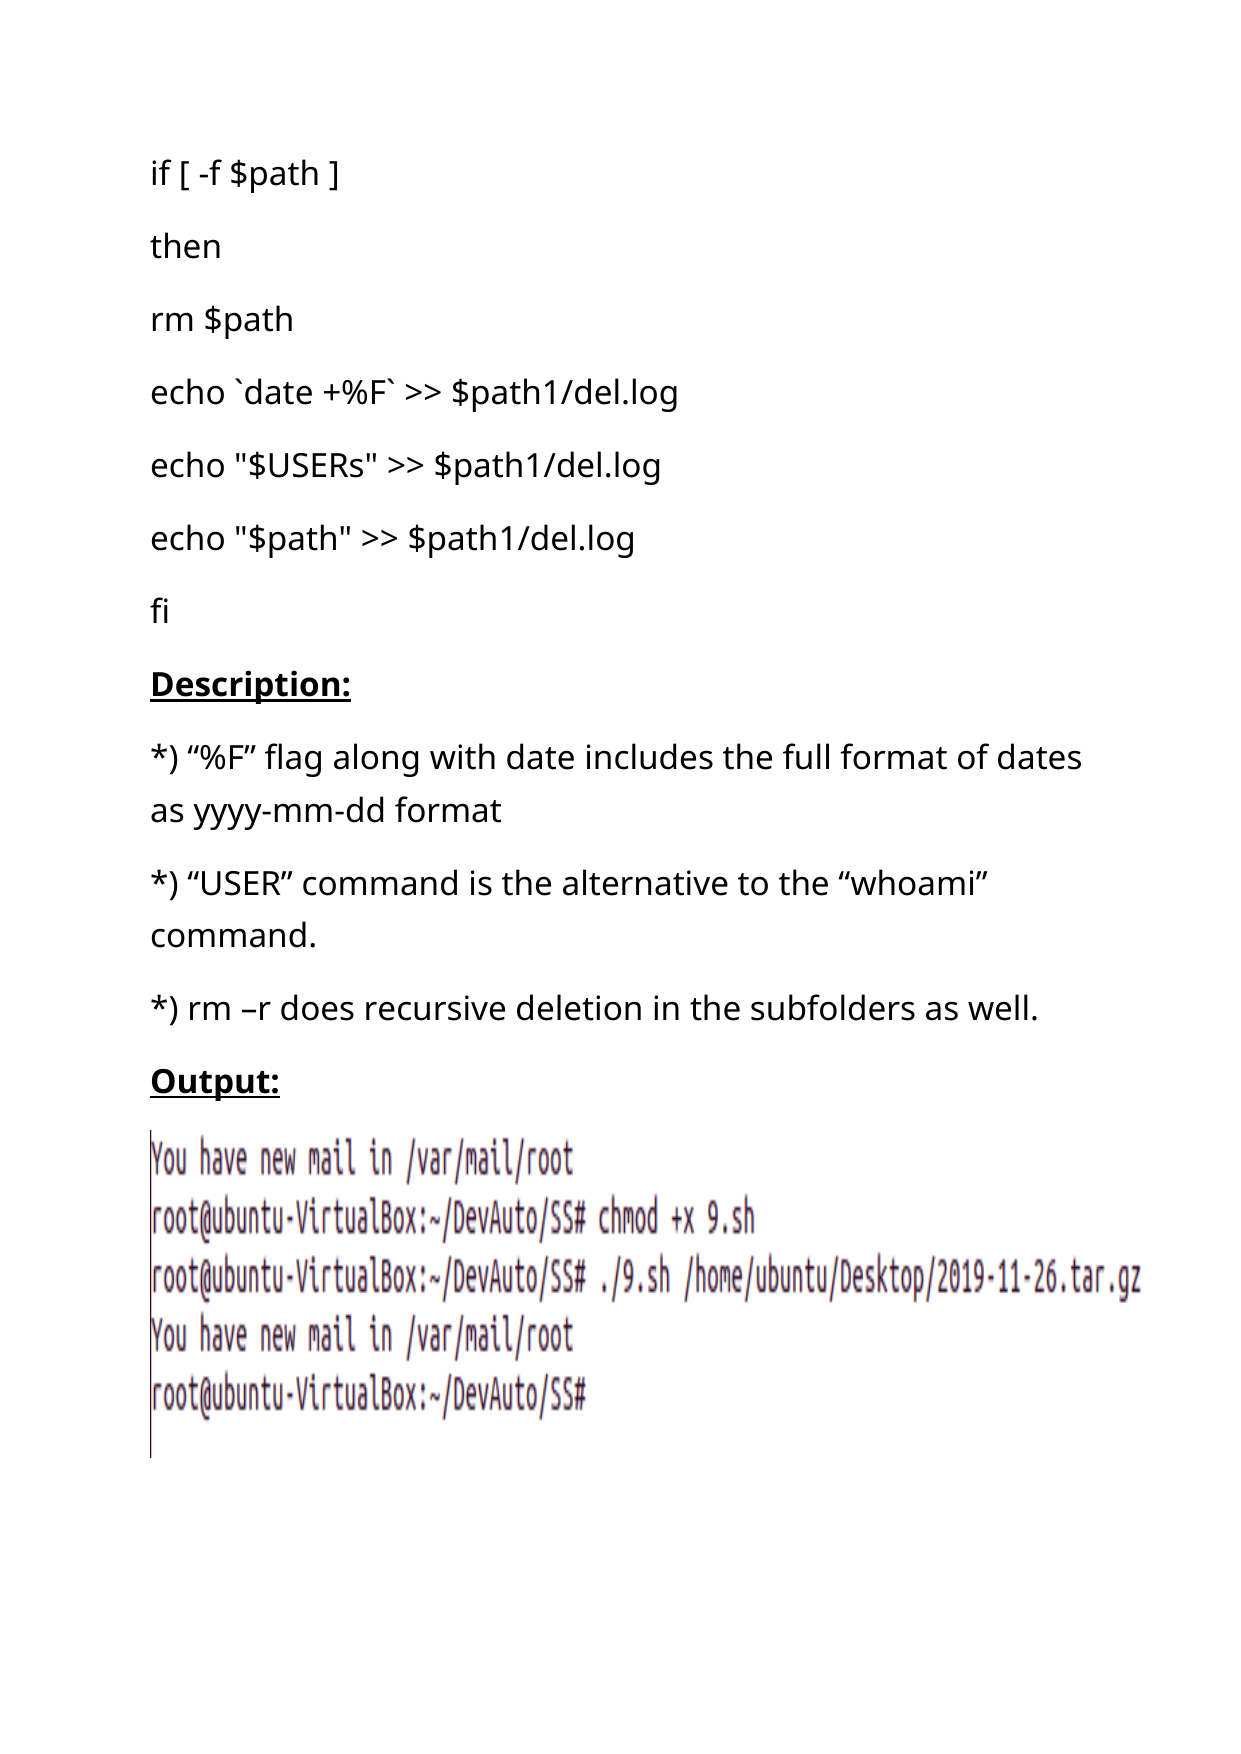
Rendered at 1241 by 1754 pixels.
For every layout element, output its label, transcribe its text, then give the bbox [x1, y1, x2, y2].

text echo "$USERs" >> $path1/del.log [150, 442, 1090, 487]
text if [ -f $path ] [150, 150, 1090, 195]
text *) “%F” flag along with date includes the full format of dates as yyyy-mm-dd format [150, 734, 1090, 832]
text *) rm –r does recursive deletion in the subfolders as well. [150, 984, 1090, 1030]
text *) “USER” command is the alternative to the “whoami” command. [150, 859, 1090, 957]
text echo "$path" >> $path1/del.log [150, 515, 1090, 561]
text rm $path [150, 296, 1090, 341]
text fi [150, 588, 1090, 633]
text Output: [150, 1058, 1090, 1103]
text then [150, 223, 1090, 268]
text echo `date +%F` >> $path1/del.log [150, 369, 1090, 414]
text Description: [150, 661, 1090, 707]
